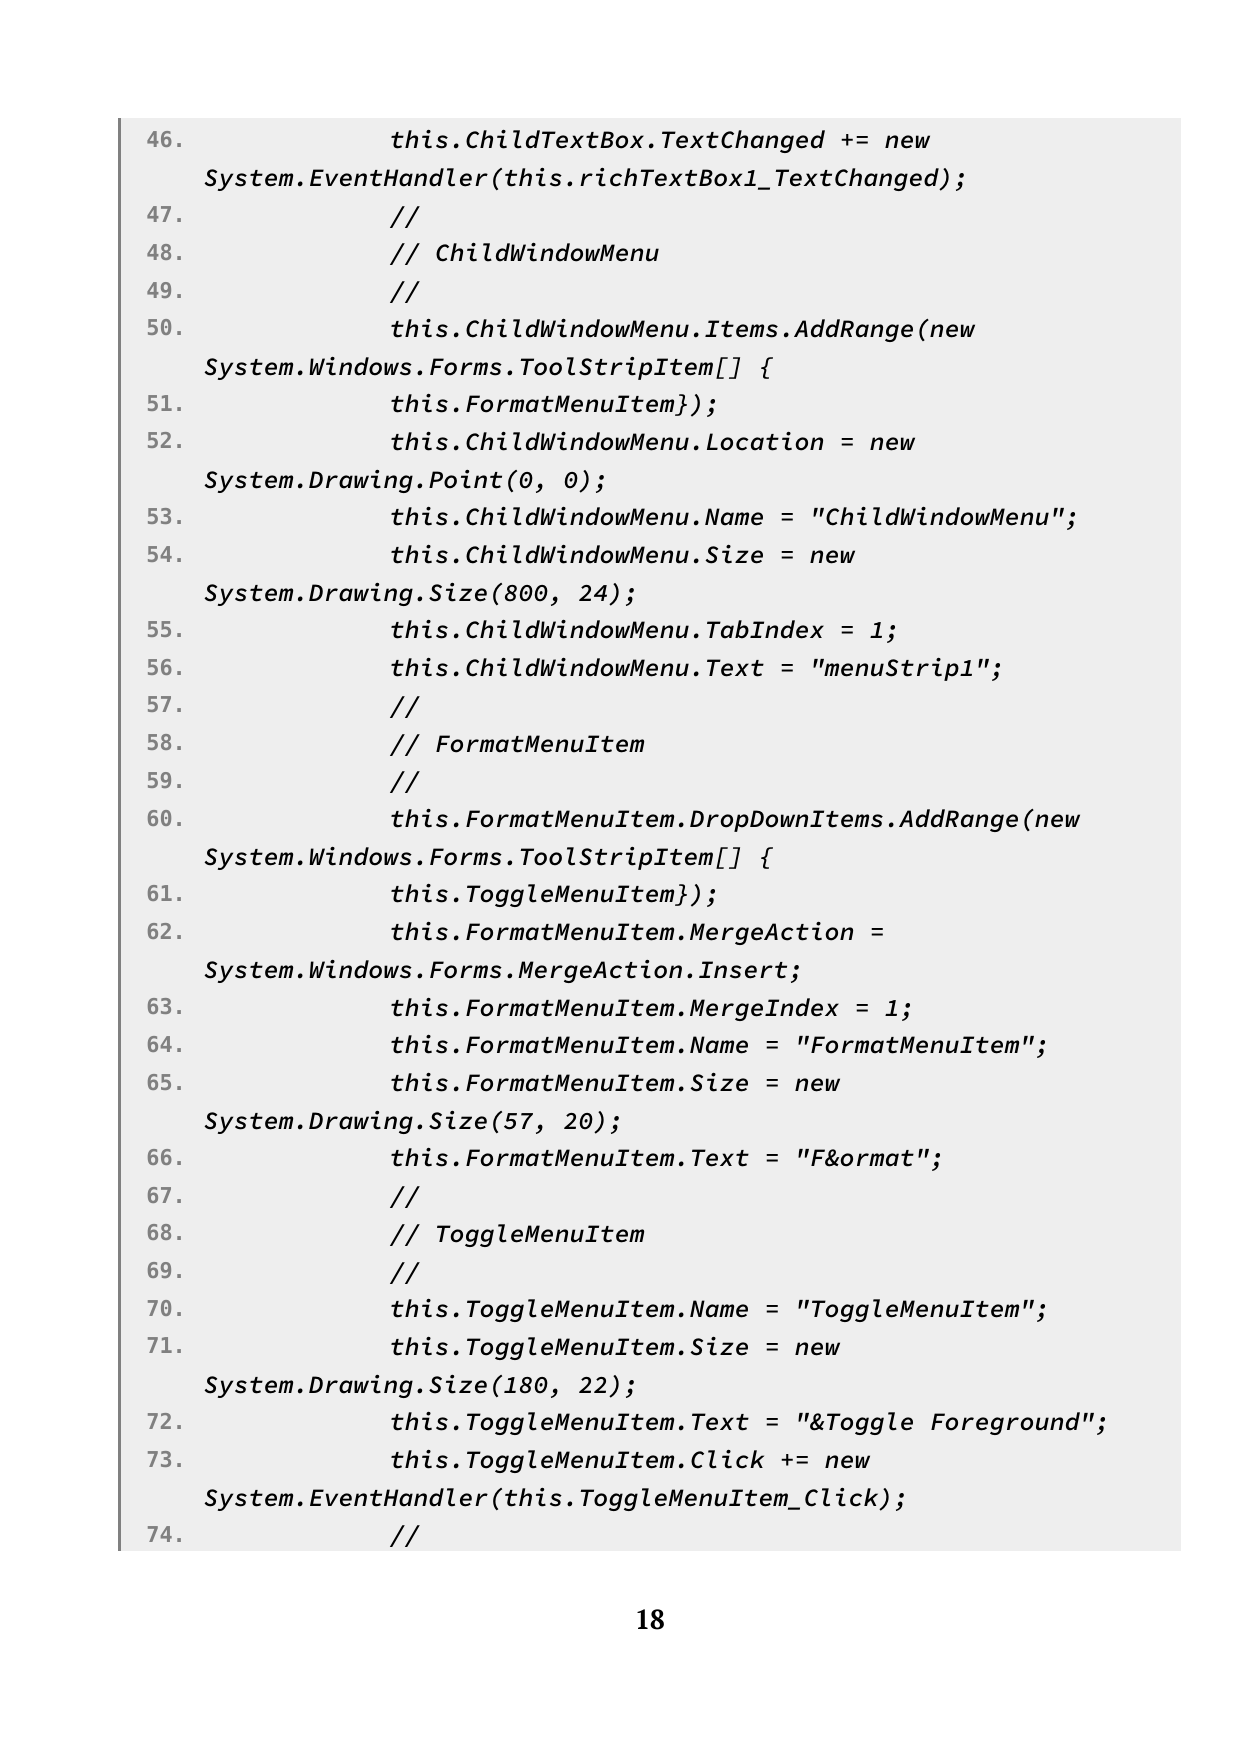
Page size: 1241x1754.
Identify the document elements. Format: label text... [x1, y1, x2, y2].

list this.ChildWindowMenu.Name = "ChildWindowMenu"; [121, 495, 1181, 533]
list // [121, 1513, 1181, 1551]
list this.ToggleMenuItem}); [121, 872, 1181, 910]
list // [121, 684, 1181, 721]
list this.FormatMenuItem}); [121, 382, 1181, 419]
list // [121, 1174, 1181, 1211]
list this.ToggleMenuItem.Size = new System.Drawing.Size(180, 22); [121, 1325, 1181, 1400]
list this.FormatMenuItem.DropDownItems.AddRange(new System.Windows.Forms.ToolStripItem[] { [121, 797, 1181, 872]
list this.ChildWindowMenu.TabIndex = 1; [121, 608, 1181, 646]
list this.FormatMenuItem.Size = new System.Drawing.Size(57, 20); [121, 1061, 1181, 1136]
list // FormatMenuItem [121, 721, 1181, 759]
list this.ChildWindowMenu.Size = new System.Drawing.Size(800, 24); [121, 533, 1181, 608]
list this.ToggleMenuItem.Name = "ToggleMenuItem"; [121, 1287, 1181, 1324]
list // [121, 759, 1181, 797]
list this.FormatMenuItem.MergeAction = System.Windows.Forms.MergeAction.Insert; [121, 910, 1181, 985]
list // ChildWindowMenu [121, 231, 1181, 269]
list this.FormatMenuItem.Name = "FormatMenuItem"; [121, 1023, 1181, 1061]
list this.ChildTextBox.TextChanged += new System.EventHandler(this.richTextBox1_TextChanged); [121, 118, 1181, 193]
list // [121, 1249, 1181, 1287]
list this.ChildWindowMenu.Location = new System.Drawing.Point(0, 0); [121, 420, 1181, 495]
list this.ChildWindowMenu.Text = "menuStrip1"; [121, 646, 1181, 683]
list this.ToggleMenuItem.Click += new System.EventHandler(this.ToggleMenuItem_Click); [121, 1438, 1181, 1513]
list // ToggleMenuItem [121, 1212, 1181, 1249]
list this.ChildWindowMenu.Items.AddRange(new System.Windows.Forms.ToolStripItem[] { [121, 307, 1181, 382]
list // [121, 269, 1181, 306]
list this.FormatMenuItem.Text = "F&ormat"; [121, 1136, 1181, 1174]
list this.FormatMenuItem.MergeIndex = 1; [121, 985, 1181, 1023]
list this.ToggleMenuItem.Text = "&Toggle Foreground"; [121, 1400, 1181, 1438]
list // [121, 193, 1181, 231]
